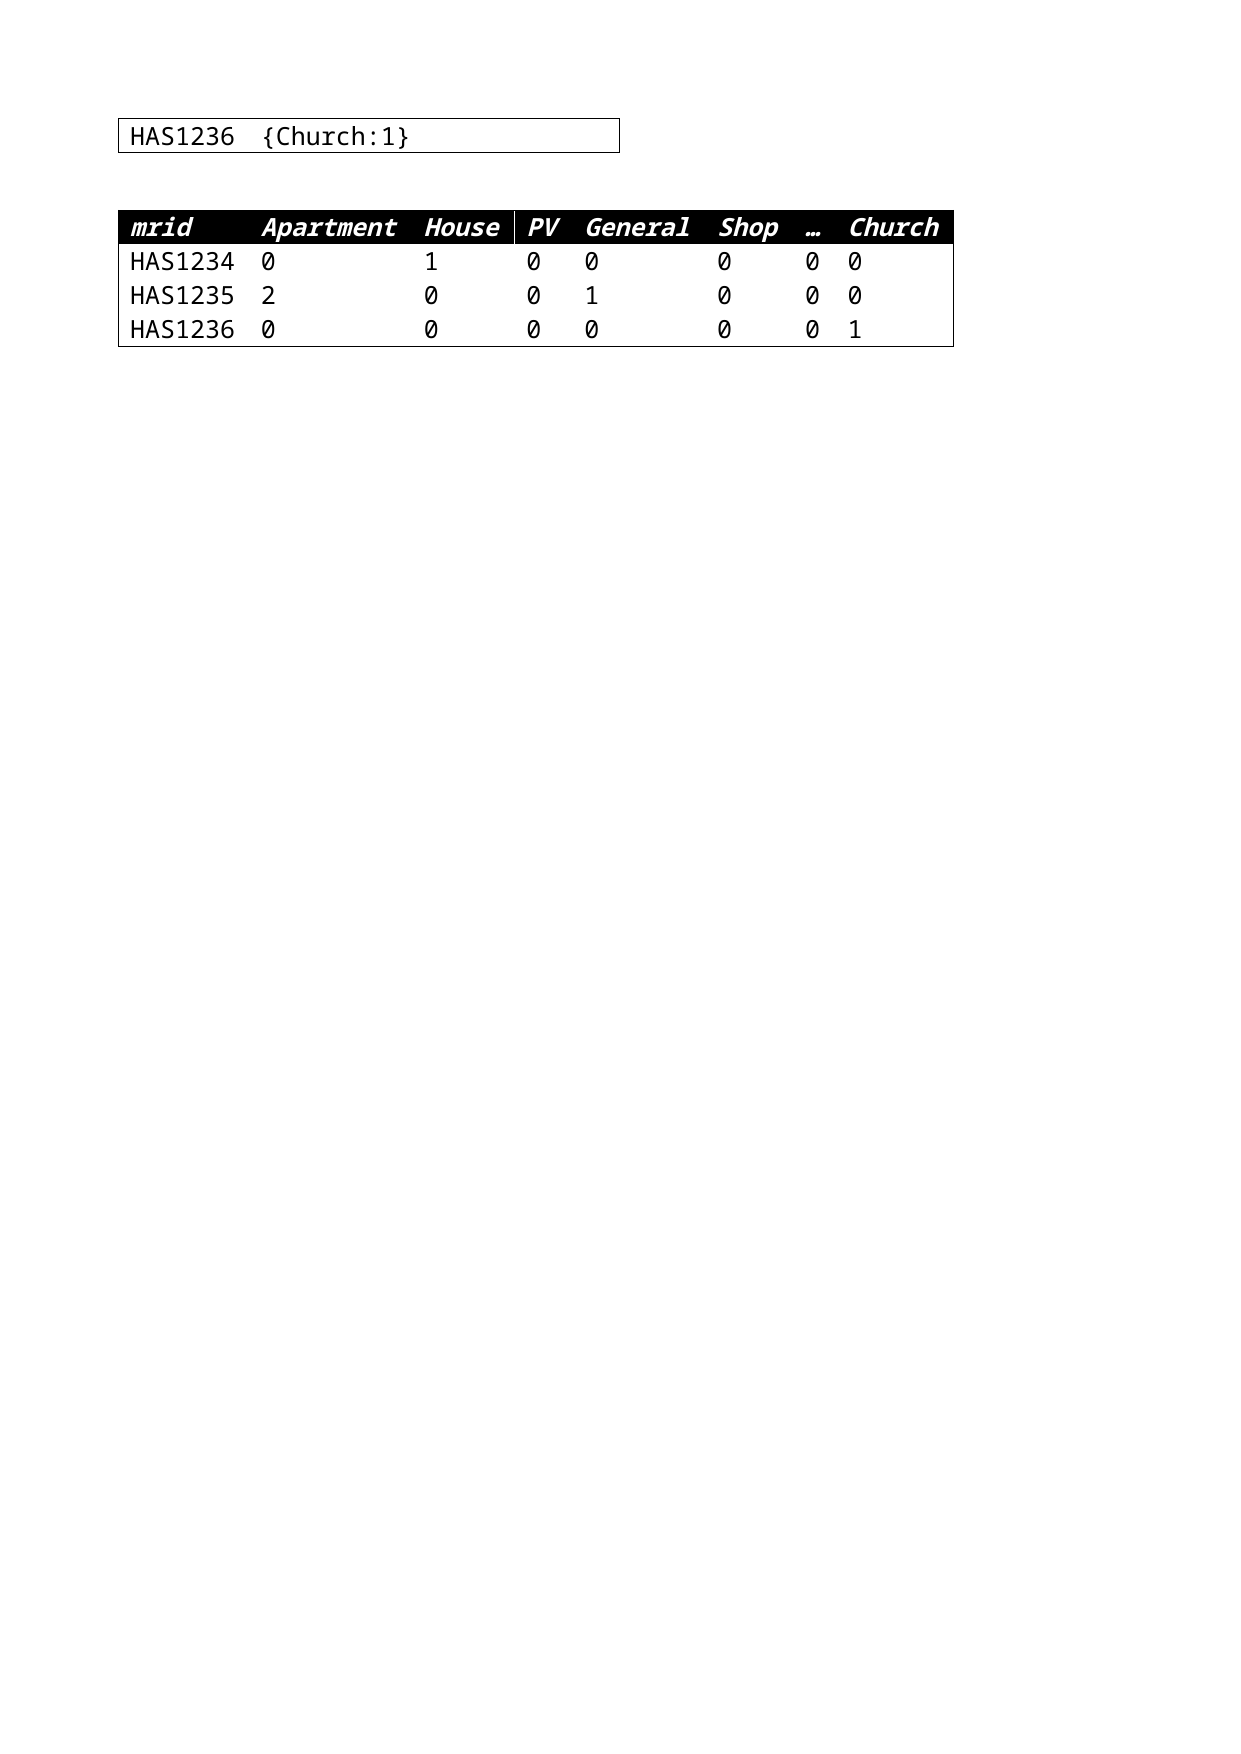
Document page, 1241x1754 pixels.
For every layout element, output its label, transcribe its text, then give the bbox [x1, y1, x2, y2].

table_cell 0 [412, 278, 514, 312]
table_cell 0 [836, 244, 953, 278]
table_cell HAS1236 [119, 312, 249, 346]
table_cell HAS1234 [119, 244, 249, 278]
table_cell 1 [836, 312, 953, 346]
table_cell HAS1236 [119, 119, 249, 152]
table_header House [412, 211, 514, 244]
table_cell 0 [515, 278, 572, 312]
table_cell 0 [705, 278, 793, 312]
table_header mrid [119, 211, 249, 244]
table_header … [793, 211, 836, 244]
table_header Church [836, 211, 953, 244]
table_cell HAS1235 [119, 278, 249, 312]
table_header General [572, 211, 705, 244]
table_cell 0 [572, 312, 705, 346]
table_cell 0 [793, 244, 836, 278]
table_header PV [515, 211, 572, 244]
table_cell 1 [412, 244, 514, 278]
table_header Apartment [249, 211, 412, 244]
table_cell 2 [249, 278, 412, 312]
table_cell 0 [836, 278, 953, 312]
table_cell 0 [249, 244, 412, 278]
table_cell 0 [412, 312, 514, 346]
table_cell 0 [793, 312, 836, 346]
table_cell 0 [705, 244, 793, 278]
table_cell 0 [705, 312, 793, 346]
table_cell 0 [572, 244, 705, 278]
table_cell 0 [793, 278, 836, 312]
table_cell 0 [515, 244, 572, 278]
table_cell 0 [515, 312, 572, 346]
table_header Shop [705, 211, 793, 244]
table_cell 0 [249, 312, 412, 346]
table_cell 1 [572, 278, 705, 312]
table_cell {Church:1} [249, 119, 619, 152]
